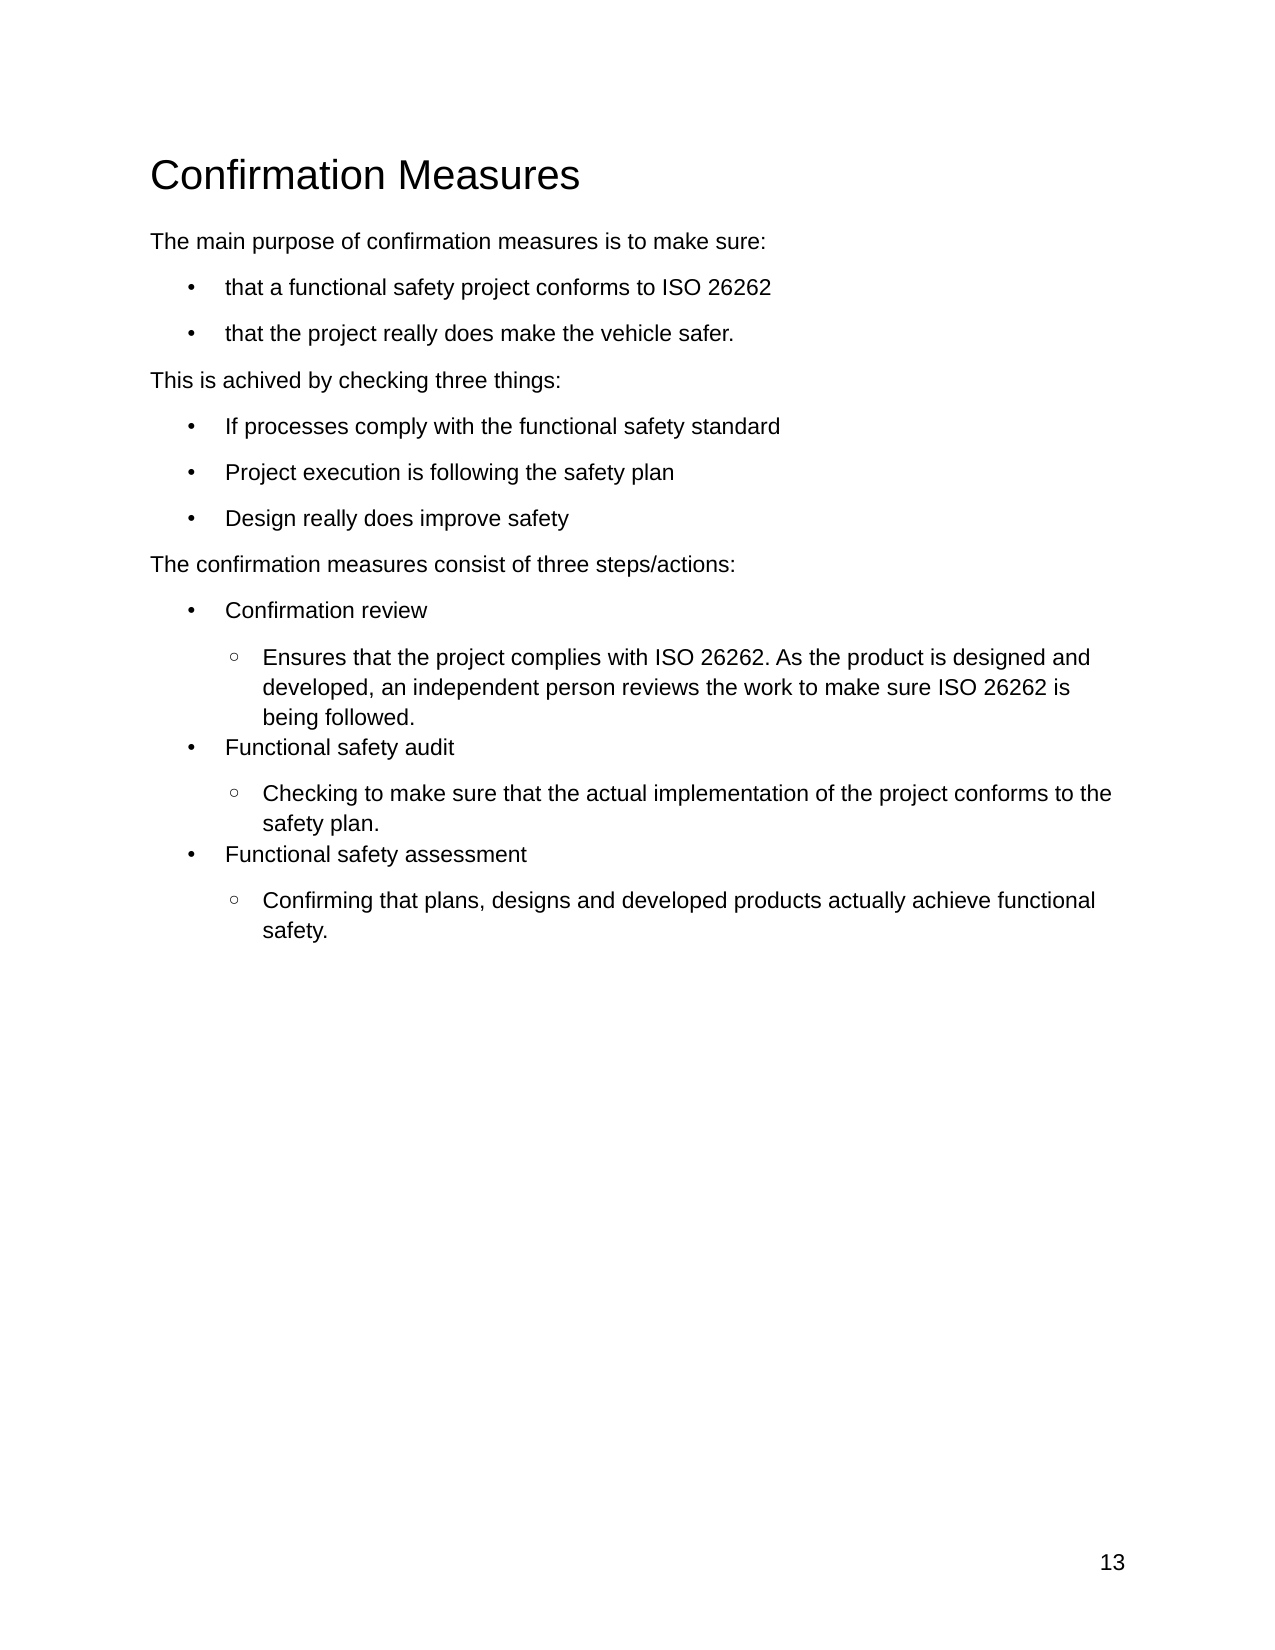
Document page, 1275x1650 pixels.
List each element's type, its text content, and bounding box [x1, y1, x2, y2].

list Confirmation review [187, 597, 1125, 624]
list Functional safety assessment [187, 841, 1125, 867]
list Ensures that the project complies with ISO 26262. As the product is designed and developed, an independent person reviews the work to make sure ISO 26262 is being followed. [225, 643, 1125, 730]
list that the project really does make the vehicle safer. [187, 320, 1125, 347]
list Confirming that plans, designs and developed products actually achieve functional safety. [225, 887, 1125, 943]
list Checking to make sure that the actual implementation of the project conforms to the safety plan. [225, 780, 1125, 837]
text This is achived by checking three things: [150, 367, 1125, 393]
list If processes comply with the functional safety standard [187, 413, 1125, 439]
list that a functional safety project conforms to ISO 26262 [187, 274, 1125, 301]
subtitle Confirmation Measures [150, 150, 1125, 198]
list Functional safety audit [187, 734, 1125, 760]
list Project execution is following the safety plan [187, 459, 1125, 485]
text The main purpose of confirmation measures is to make sure: [150, 228, 1125, 254]
list Design really does improve safety [187, 505, 1125, 531]
text The confirmation measures consist of three steps/actions: [150, 551, 1125, 577]
